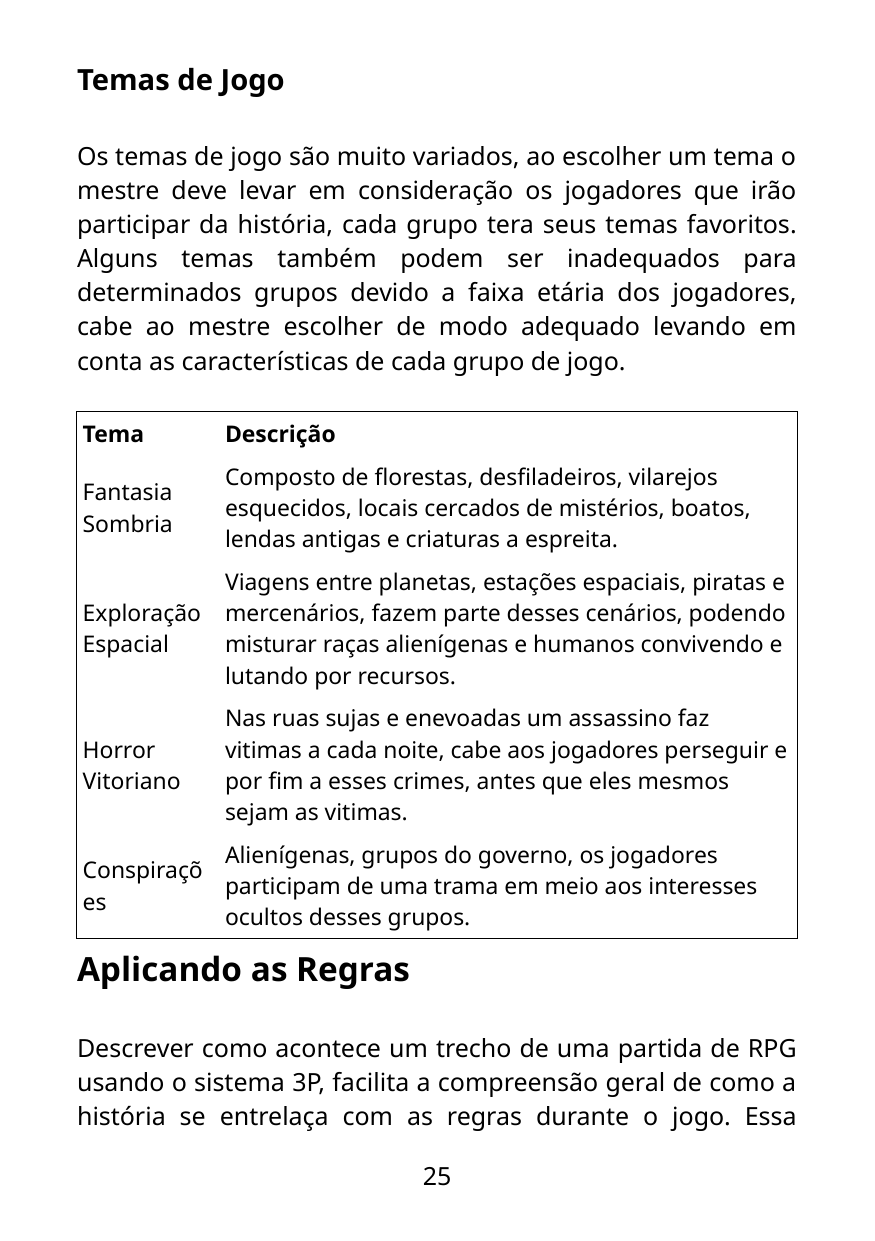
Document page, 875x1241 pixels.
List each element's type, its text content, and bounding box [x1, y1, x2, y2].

table_header Descrição [219, 412, 797, 455]
table_cell Fantasia Sombria [77, 455, 219, 560]
table_cell Conspirações [77, 833, 219, 938]
table_header Tema [77, 412, 219, 455]
table_cell Composto de florestas, desfiladeiros, vilarejos esquecidos, locais cercados de mistérios, boatos, lendas antigas e criaturas a espreita. [219, 455, 797, 560]
subtitle Aplicando as Regras [77, 945, 797, 991]
table_cell Horror Vitoriano [77, 697, 219, 833]
text Os temas de jogo são muito variados, ao escolher um tema o mestre deve levar em consideração os jogadores que irão participar da história, cada grupo tera seus temas favoritos. Alguns temas também podem ser inadequados para determinados grupos devido a faixa etária dos jogadores, cabe ao mestre escolher de modo adequado levando em conta as características de cada grupo de jogo. [77, 139, 797, 377]
table_cell Nas ruas sujas e enevoadas um assassino faz vitimas a cada noite, cabe aos jogadores perseguir e por fim a esses crimes, antes que eles mesmos sejam as vitimas. [219, 697, 797, 833]
table_cell Exploração Espacial [77, 560, 219, 697]
subtitle Temas de Jogo [77, 59, 797, 99]
table_cell Viagens entre planetas, estações espaciais, piratas e mercenários, fazem parte desses cenários, podendo misturar raças alienígenas e humanos convivendo e lutando por recursos. [219, 560, 797, 697]
table_cell Alienígenas, grupos do governo, os jogadores participam de uma trama em meio aos interesses ocultos desses grupos. [219, 833, 797, 938]
text Descrever como acontece um trecho de uma partida de RPG usando o sistema 3P, facilita a compreensão geral de como a história se entrelaça com as regras durante o jogo. Essa [77, 1031, 797, 1133]
